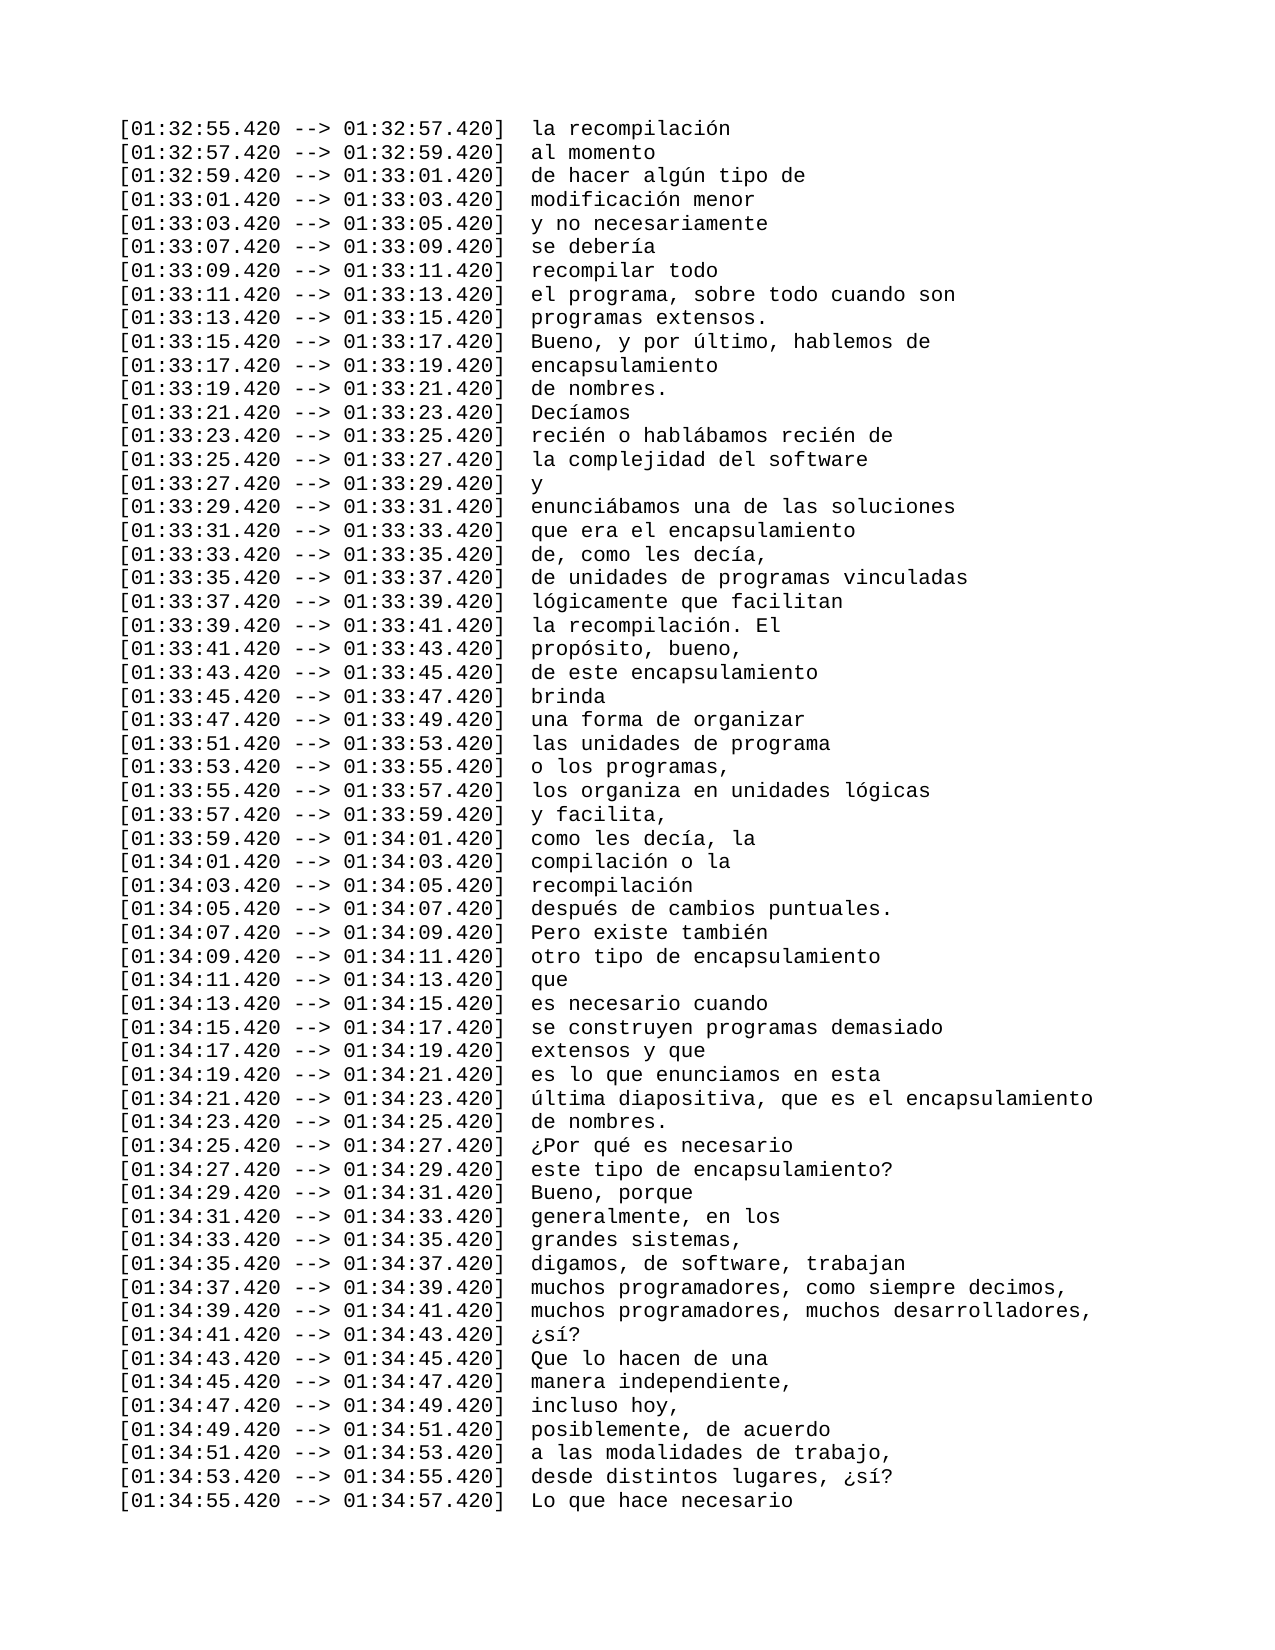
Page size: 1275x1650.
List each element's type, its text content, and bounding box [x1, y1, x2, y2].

text [01:33:53.420 --> 01:33:55.420] o los programas, [118, 757, 1157, 780]
text [01:32:55.420 --> 01:32:57.420] la recompilación [118, 118, 1157, 142]
text [01:34:47.420 --> 01:34:49.420] incluso hoy, [118, 1395, 1157, 1419]
text [01:34:49.420 --> 01:34:51.420] posiblemente, de acuerdo [118, 1419, 1157, 1442]
text [01:34:09.420 --> 01:34:11.420] otro tipo de encapsulamiento [118, 946, 1157, 969]
text [01:33:21.420 --> 01:33:23.420] Decíamos [118, 402, 1157, 426]
text [01:34:27.420 --> 01:34:29.420] este tipo de encapsulamiento? [118, 1158, 1157, 1182]
text [01:34:35.420 --> 01:34:37.420] digamos, de software, trabajan [118, 1253, 1157, 1277]
text [01:33:35.420 --> 01:33:37.420] de unidades de programas vinculadas [118, 567, 1157, 591]
text [01:32:57.420 --> 01:32:59.420] al momento [118, 142, 1157, 165]
text [01:34:21.420 --> 01:34:23.420] última diapositiva, que es el encapsulamiento [118, 1088, 1157, 1111]
text [01:34:53.420 --> 01:34:55.420] desde distintos lugares, ¿sí? [118, 1466, 1157, 1489]
text [01:33:17.420 --> 01:33:19.420] encapsulamiento [118, 354, 1157, 378]
text [01:34:23.420 --> 01:34:25.420] de nombres. [118, 1111, 1157, 1135]
text [01:33:59.420 --> 01:34:01.420] como les decía, la [118, 827, 1157, 851]
text [01:33:15.420 --> 01:33:17.420] Bueno, y por último, hablemos de [118, 331, 1157, 354]
text [01:32:59.420 --> 01:33:01.420] de hacer algún tipo de [118, 165, 1157, 189]
text [01:34:05.420 --> 01:34:07.420] después de cambios puntuales. [118, 898, 1157, 922]
text [01:33:47.420 --> 01:33:49.420] una forma de organizar [118, 709, 1157, 733]
text [01:34:17.420 --> 01:34:19.420] extensos y que [118, 1040, 1157, 1064]
text [01:33:03.420 --> 01:33:05.420] y no necesariamente [118, 213, 1157, 236]
text [01:33:43.420 --> 01:33:45.420] de este encapsulamiento [118, 662, 1157, 686]
text [01:34:03.420 --> 01:34:05.420] recompilación [118, 875, 1157, 898]
text [01:34:41.420 --> 01:34:43.420] ¿sí? [118, 1324, 1157, 1348]
text [01:33:55.420 --> 01:33:57.420] los organiza en unidades lógicas [118, 780, 1157, 804]
text [01:33:09.420 --> 01:33:11.420] recompilar todo [118, 260, 1157, 284]
text [01:34:51.420 --> 01:34:53.420] a las modalidades de trabajo, [118, 1442, 1157, 1466]
text [01:33:27.420 --> 01:33:29.420] y [118, 473, 1157, 496]
text [01:33:23.420 --> 01:33:25.420] recién o hablábamos recién de [118, 426, 1157, 449]
text [01:33:41.420 --> 01:33:43.420] propósito, bueno, [118, 638, 1157, 662]
text [01:34:33.420 --> 01:34:35.420] grandes sistemas, [118, 1229, 1157, 1253]
text [01:33:29.420 --> 01:33:31.420] enunciábamos una de las soluciones [118, 496, 1157, 520]
text [01:33:39.420 --> 01:33:41.420] la recompilación. El [118, 615, 1157, 638]
text [01:33:37.420 --> 01:33:39.420] lógicamente que facilitan [118, 591, 1157, 615]
text [01:34:43.420 --> 01:34:45.420] Que lo hacen de una [118, 1348, 1157, 1371]
text [01:33:33.420 --> 01:33:35.420] de, como les decía, [118, 544, 1157, 567]
text [01:34:01.420 --> 01:34:03.420] compilación o la [118, 851, 1157, 875]
text [01:33:57.420 --> 01:33:59.420] y facilita, [118, 804, 1157, 827]
text [01:33:31.420 --> 01:33:33.420] que era el encapsulamiento [118, 520, 1157, 544]
text [01:34:45.420 --> 01:34:47.420] manera independiente, [118, 1371, 1157, 1395]
text [01:34:55.420 --> 01:34:57.420] Lo que hace necesario [118, 1489, 1157, 1513]
text [01:34:37.420 --> 01:34:39.420] muchos programadores, como siempre decimos, [118, 1277, 1157, 1300]
text [01:33:25.420 --> 01:33:27.420] la complejidad del software [118, 449, 1157, 473]
text [01:34:13.420 --> 01:34:15.420] es necesario cuando [118, 993, 1157, 1017]
text [01:34:31.420 --> 01:34:33.420] generalmente, en los [118, 1206, 1157, 1229]
text [01:33:19.420 --> 01:33:21.420] de nombres. [118, 378, 1157, 402]
text [01:33:51.420 --> 01:33:53.420] las unidades de programa [118, 733, 1157, 757]
text [01:34:25.420 --> 01:34:27.420] ¿Por qué es necesario [118, 1135, 1157, 1158]
text [01:33:13.420 --> 01:33:15.420] programas extensos. [118, 307, 1157, 331]
text [01:33:11.420 --> 01:33:13.420] el programa, sobre todo cuando son [118, 284, 1157, 307]
text [01:34:07.420 --> 01:34:09.420] Pero existe también [118, 922, 1157, 946]
text [01:33:45.420 --> 01:33:47.420] brinda [118, 686, 1157, 709]
text [01:33:07.420 --> 01:33:09.420] se debería [118, 236, 1157, 260]
text [01:34:19.420 --> 01:34:21.420] es lo que enunciamos en esta [118, 1064, 1157, 1088]
text [01:34:29.420 --> 01:34:31.420] Bueno, porque [118, 1182, 1157, 1206]
text [01:33:01.420 --> 01:33:03.420] modificación menor [118, 189, 1157, 213]
text [01:34:11.420 --> 01:34:13.420] que [118, 969, 1157, 993]
text [01:34:15.420 --> 01:34:17.420] se construyen programas demasiado [118, 1017, 1157, 1040]
text [01:34:39.420 --> 01:34:41.420] muchos programadores, muchos desarrolladores, [118, 1300, 1157, 1324]
